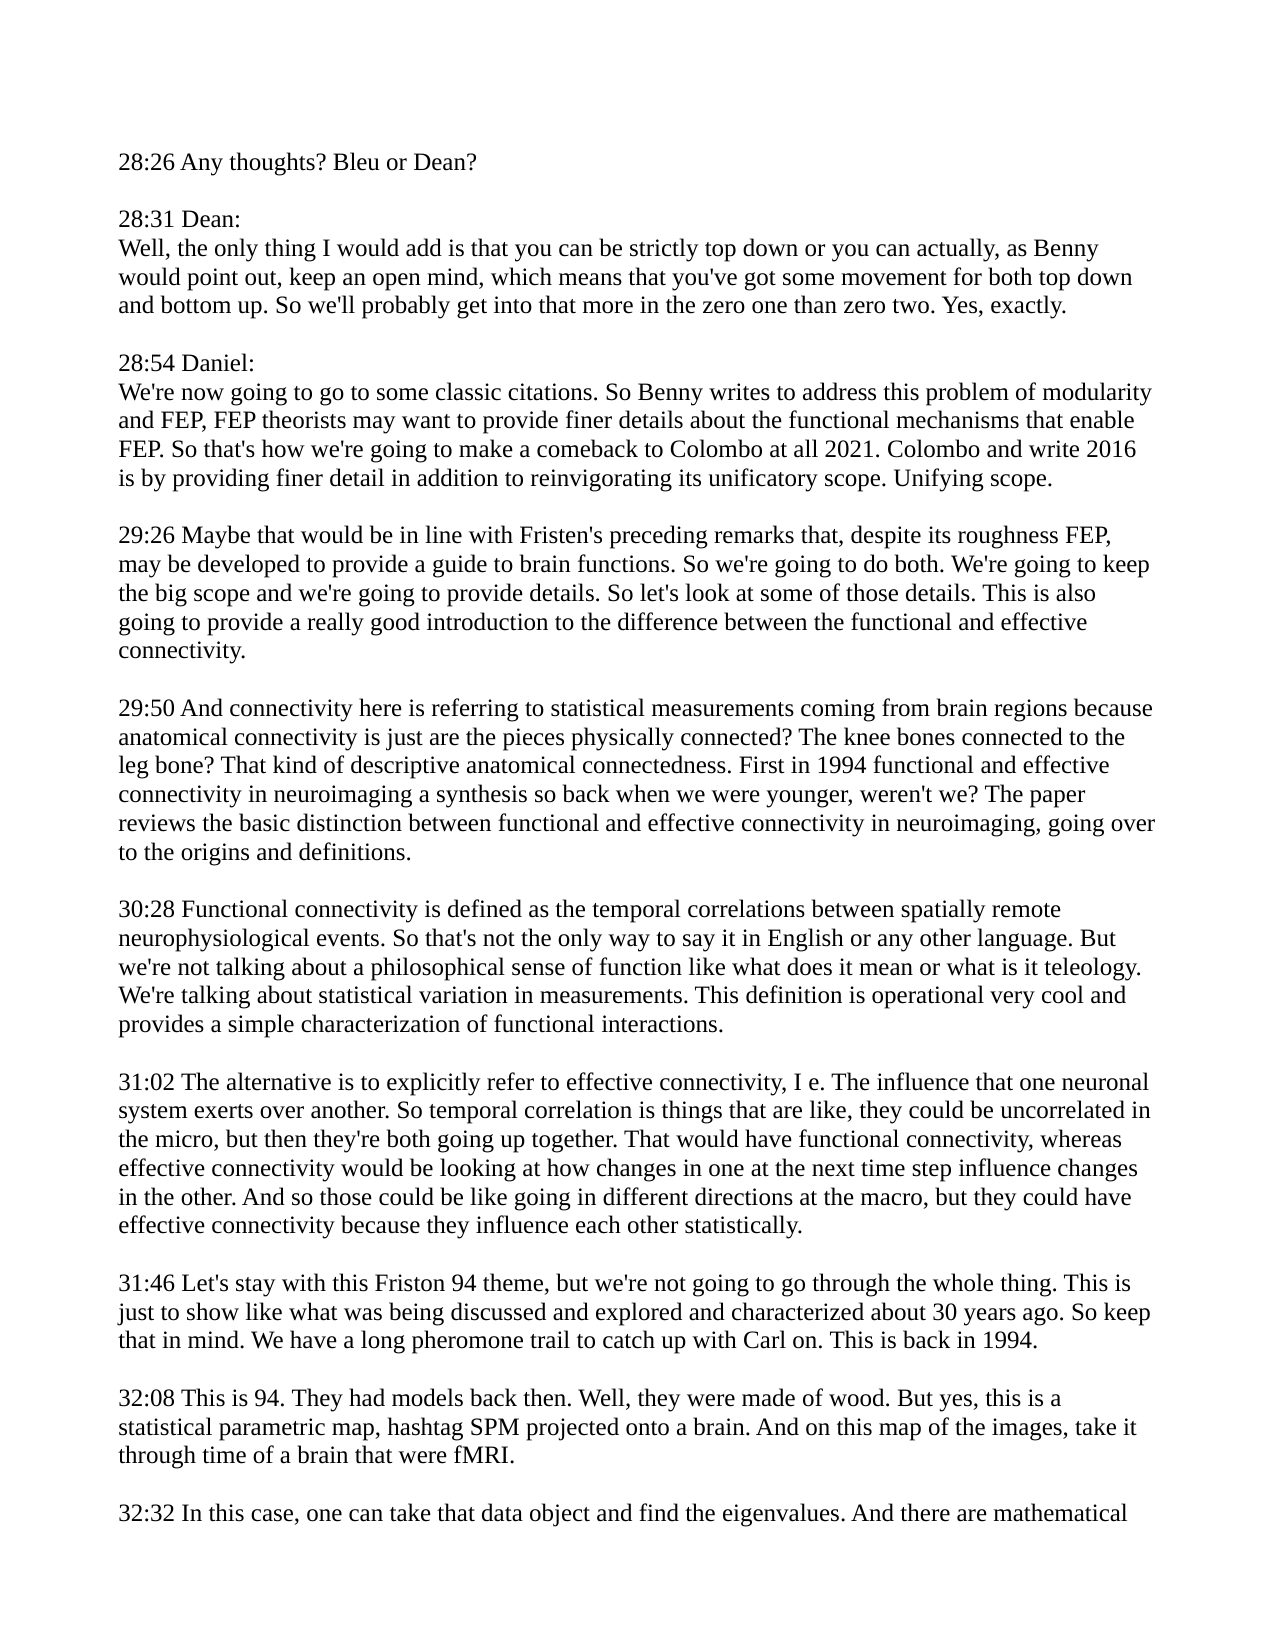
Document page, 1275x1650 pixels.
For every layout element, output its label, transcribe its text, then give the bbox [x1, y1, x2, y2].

text 28:26 Any thoughts? Bleu or Dean? 28:31 Dean: Well, the only thing I would add is that you can be strictly top down or you can actually, as Benny would point out, keep an open mind, which means that you've got some movement for both top down and bottom up. So we'll probably get into that more in the zero one than zero two. Yes, exactly. 28:54 Daniel: We're now going to go to some classic citations. So Benny writes to address this problem of modularity and FEP, FEP theorists may want to provide finer details about the functional mechanisms that enable FEP. So that's how we're going to make a comeback to Colombo at all 2021. Colombo and write 2016 is by providing finer detail in addition to reinvigorating its unificatory scope. Unifying scope. 29:26 Maybe that would be in line with Fristen's preceding remarks that, despite its roughness FEP, may be developed to provide a guide to brain functions. So we're going to do both. We're going to keep the big scope and we're going to provide details. So let's look at some of those details. This is also going to provide a really good introduction to the difference between the functional and effective connectivity. 29:50 And connectivity here is referring to statistical measurements coming from brain regions because anatomical connectivity is just are the pieces physically connected? The knee bones connected to the leg bone? That kind of descriptive anatomical connectedness. First in 1994 functional and effective connectivity in neuroimaging a synthesis so back when we were younger, weren't we? The paper reviews the basic distinction between functional and effective connectivity in neuroimaging, going over to the origins and definitions. 30:28 Functional connectivity is defined as the temporal correlations between spatially remote neurophysiological events. So that's not the only way to say it in English or any other language. But we're not talking about a philosophical sense of function like what does it mean or what is it teleology. We're talking about statistical variation in measurements. This definition is operational very cool and provides a simple characterization of functional interactions. 31:02 The alternative is to explicitly refer to effective connectivity, I e. The influence that one neuronal system exerts over another. So temporal correlation is things that are like, they could be uncorrelated in the micro, but then they're both going up together. That would have functional connectivity, whereas effective connectivity would be looking at how changes in one at the next time step influence changes in the other. And so those could be like going in different directions at the macro, but they could have effective connectivity because they influence each other statistically. 31:46 Let's stay with this Friston 94 theme, but we're not going to go through the whole thing. This is just to show like what was being discussed and explored and characterized about 30 years ago. So keep that in mind. We have a long pheromone trail to catch up with Carl on. This is back in 1994. 32:08 This is 94. They had models back then. Well, they were made of wood. But yes, this is a statistical parametric map, hashtag SPM projected onto a brain. And on this map of the images, take it through time of a brain that were fMRI. 32:32 In this case, one can take that data object and find the eigenvalues. And there are mathematical [118, 118, 1157, 1527]
